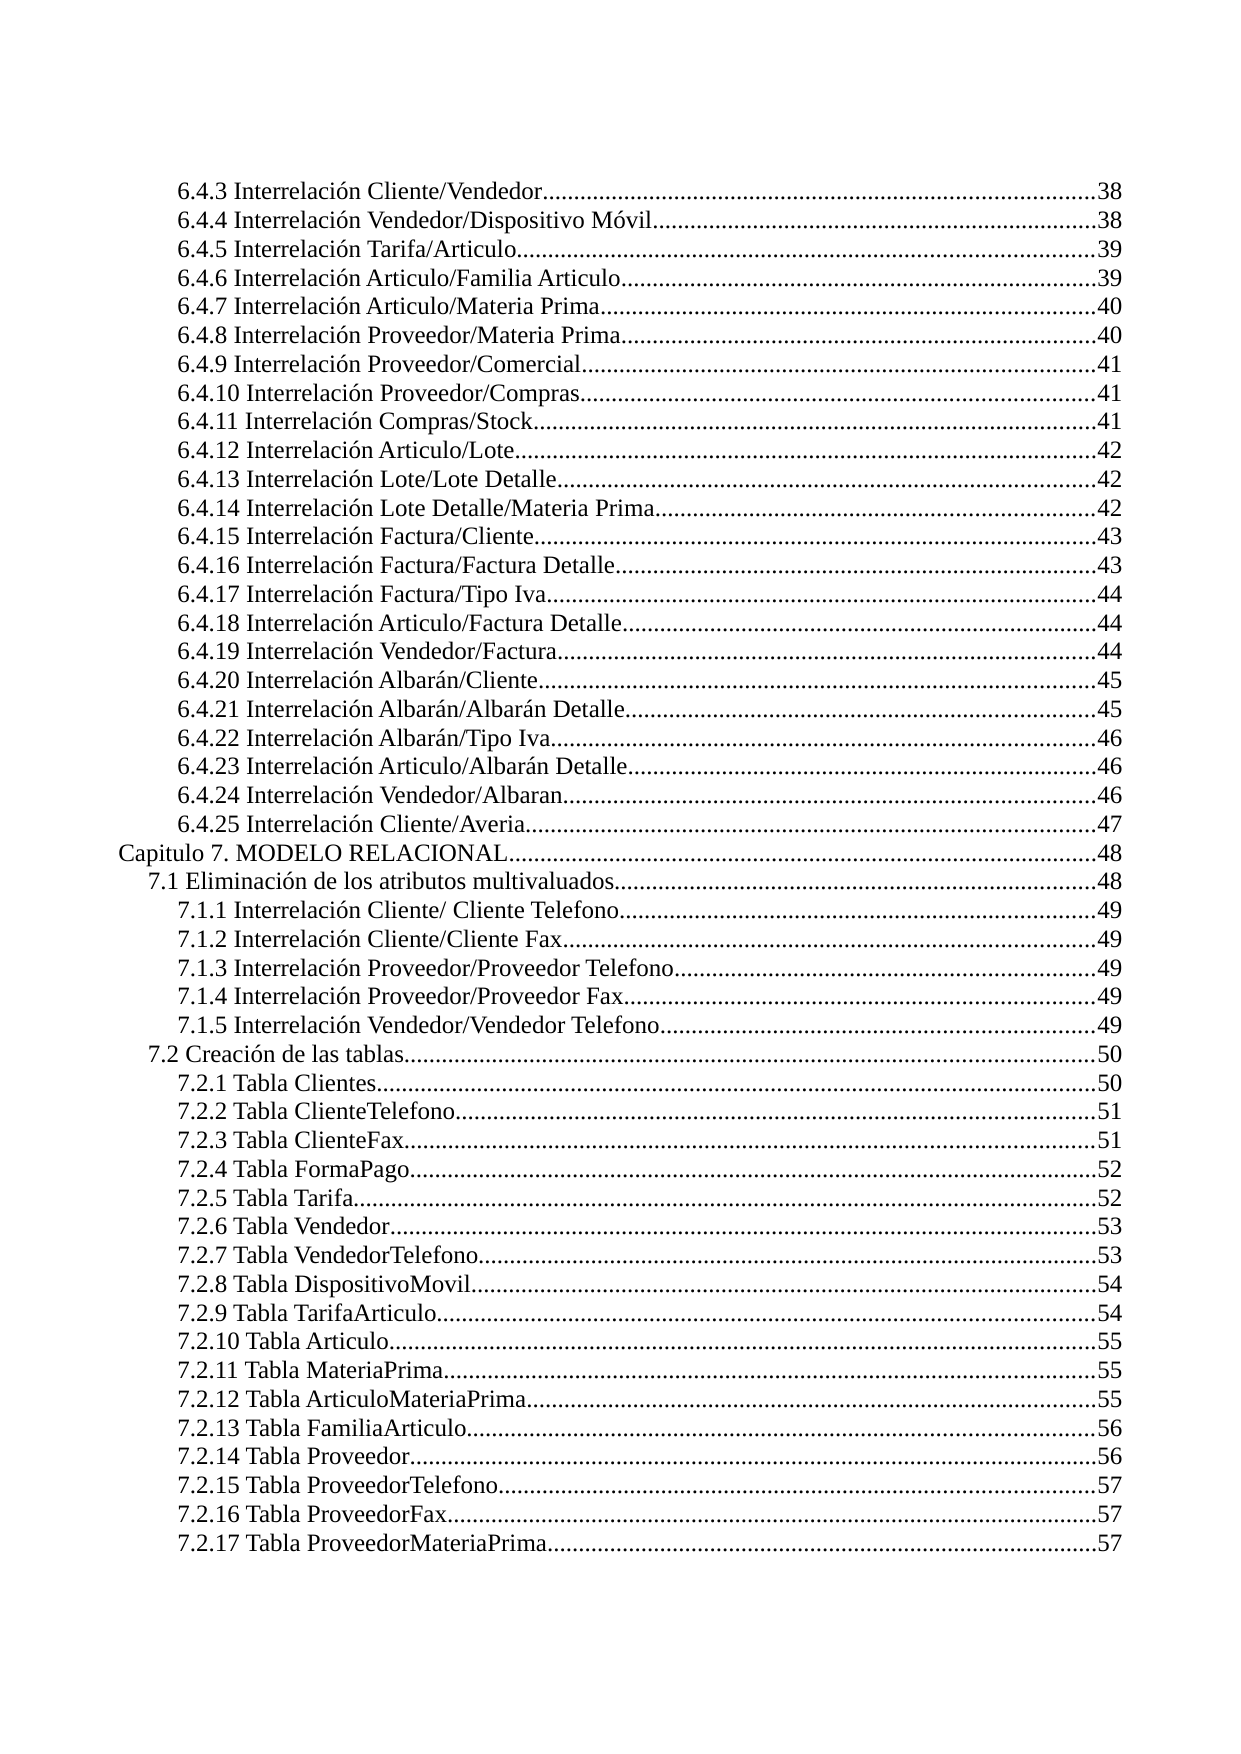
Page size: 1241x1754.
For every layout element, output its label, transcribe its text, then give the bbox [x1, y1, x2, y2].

text 6.4.13 Interrelación Lote/Lote Detalle 42 [177, 464, 1122, 493]
text 7.1.4 Interrelación Proveedor/Proveedor Fax 49 [177, 981, 1122, 1010]
text 6.4.10 Interrelación Proveedor/Compras 41 [177, 378, 1122, 406]
text 6.4.20 Interrelación Albarán/Cliente 45 [177, 665, 1122, 694]
text 7.1.2 Interrelación Cliente/Cliente Fax 49 [177, 924, 1122, 953]
text 6.4.17 Interrelación Factura/Tipo Iva 44 [177, 579, 1122, 608]
text 7.2.11 Tabla MateriaPrima 55 [177, 1355, 1122, 1384]
text 7.2.13 Tabla FamiliaArticulo 56 [177, 1413, 1122, 1441]
text 6.4.15 Interrelación Factura/Cliente 43 [177, 521, 1122, 550]
text 7.2.15 Tabla ProveedorTelefono 57 [177, 1470, 1122, 1499]
text 7.1.5 Interrelación Vendedor/Vendedor Telefono 49 [177, 1010, 1122, 1039]
text 7.2.16 Tabla ProveedorFax 57 [177, 1499, 1122, 1528]
text 6.4.12 Interrelación Articulo/Lote 42 [177, 435, 1122, 464]
text 6.4.5 Interrelación Tarifa/Articulo 39 [177, 234, 1122, 263]
text 7.2.2 Tabla ClienteTelefono. 51 [177, 1096, 1122, 1125]
text 6.4.24 Interrelación Vendedor/Albaran 46 [177, 780, 1122, 809]
text 6.4.7 Interrelación Articulo/Materia Prima 40 [177, 291, 1122, 320]
text 7.2.10 Tabla Articulo. 55 [177, 1326, 1122, 1355]
text 6.4.14 Interrelación Lote Detalle/Materia Prima 42 [177, 493, 1122, 521]
text 6.4.22 Interrelación Albarán/Tipo Iva 46 [177, 723, 1122, 751]
text 7.2.6 Tabla Vendedor 53 [177, 1211, 1122, 1240]
text 6.4.18 Interrelación Articulo/Factura Detalle 44 [177, 608, 1122, 636]
text Capitulo 7. MODELO RELACIONAL 48 [118, 838, 1122, 866]
text 6.4.11 Interrelación Compras/Stock 41 [177, 406, 1122, 435]
text 6.4.25 Interrelación Cliente/Averia 47 [177, 809, 1122, 838]
text 7.2.9 Tabla TarifaArticulo 54 [177, 1298, 1122, 1326]
text 6.4.16 Interrelación Factura/Factura Detalle 43 [177, 550, 1122, 579]
text 7.2 Creación de las tablas. 50 [148, 1039, 1122, 1068]
text 6.4.6 Interrelación Articulo/Familia Articulo 39 [177, 263, 1122, 291]
text 6.4.9 Interrelación Proveedor/Comercial 41 [177, 349, 1122, 378]
text 7.2.3 Tabla ClienteFax 51 [177, 1125, 1122, 1154]
text 7.2.17 Tabla ProveedorMateriaPrima 57 [177, 1528, 1122, 1556]
text 6.4.23 Interrelación Articulo/Albarán Detalle 46 [177, 751, 1122, 780]
text 6.4.3 Interrelación Cliente/Vendedor 38 [177, 176, 1122, 205]
text 6.4.4 Interrelación Vendedor/Dispositivo Móvil 38 [177, 205, 1122, 234]
text 7.1 Eliminación de los atributos multivaluados. 48 [148, 866, 1122, 895]
text 7.2.8 Tabla DispositivoMovil 54 [177, 1269, 1122, 1298]
text 7.2.1 Tabla Clientes 50 [177, 1068, 1122, 1096]
text 7.2.7 Tabla VendedorTelefono 53 [177, 1240, 1122, 1269]
text 7.2.5 Tabla Tarifa 52 [177, 1183, 1122, 1211]
text 7.2.12 Tabla ArticuloMateriaPrima 55 [177, 1384, 1122, 1413]
text 7.1.3 Interrelación Proveedor/Proveedor Telefono 49 [177, 953, 1122, 981]
text 7.1.1 Interrelación Cliente/ Cliente Telefono 49 [177, 895, 1122, 924]
text 7.2.14 Tabla Proveedor 56 [177, 1441, 1122, 1470]
text 7.2.4 Tabla FormaPago 52 [177, 1154, 1122, 1183]
text 6.4.19 Interrelación Vendedor/Factura 44 [177, 636, 1122, 665]
text 6.4.21 Interrelación Albarán/Albarán Detalle 45 [177, 694, 1122, 723]
text 6.4.8 Interrelación Proveedor/Materia Prima 40 [177, 320, 1122, 349]
